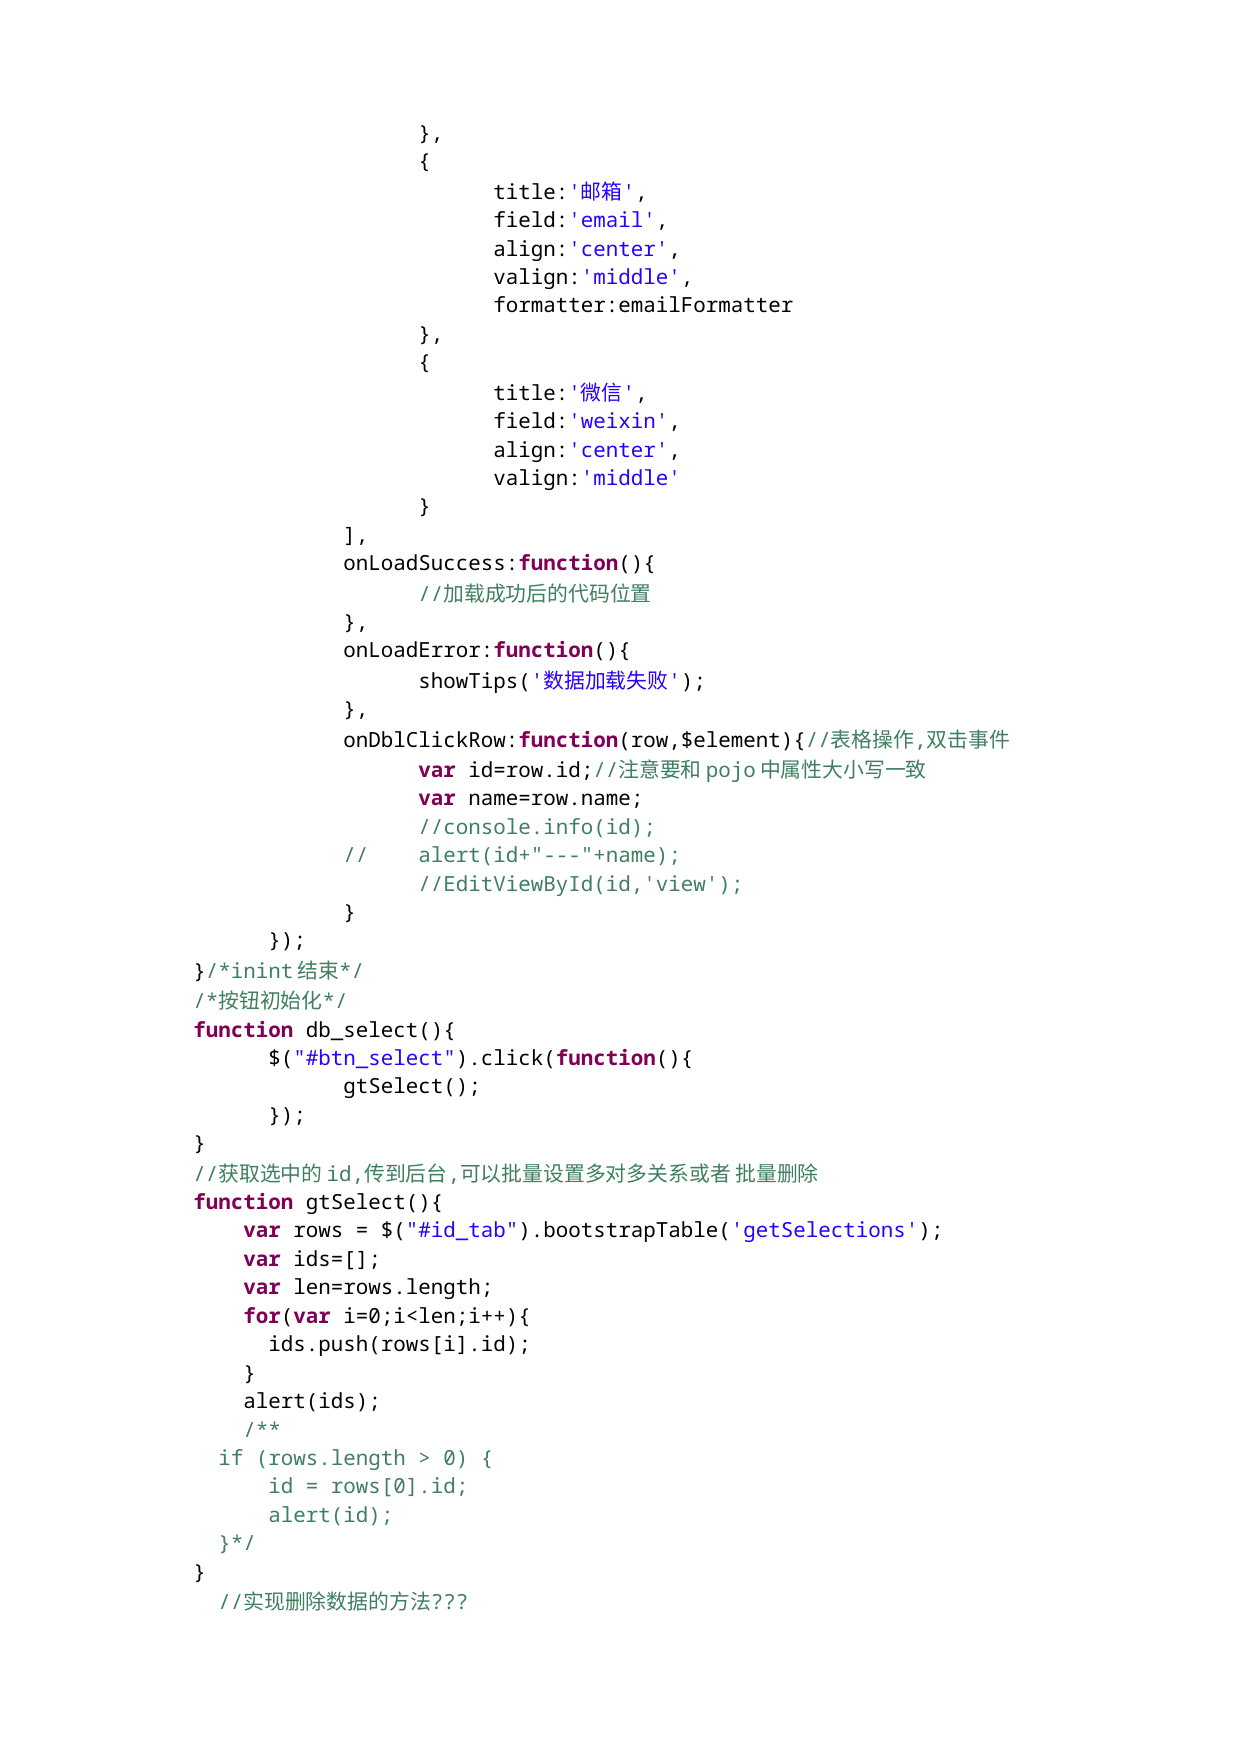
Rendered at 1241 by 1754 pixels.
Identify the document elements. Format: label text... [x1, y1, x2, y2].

text onLoadSuccess:function(){ [118, 548, 1122, 577]
text var id=row.id;//注意要和pojo中属性大小写一致 [118, 753, 1122, 783]
text }, [118, 319, 1122, 347]
text $("#btn_select").click(function(){ [118, 1043, 1122, 1072]
text align:'center', [118, 435, 1122, 463]
text } [118, 1128, 1122, 1157]
text //实现删除数据的方法??? [118, 1585, 1122, 1616]
text field:'weixin', [118, 406, 1122, 435]
text onLoadError:function(){ [118, 636, 1122, 664]
text title:'微信', [118, 376, 1122, 406]
text }*/ [118, 1528, 1122, 1557]
text } [118, 1557, 1122, 1585]
text field:'email', [118, 205, 1122, 234]
text } [118, 492, 1122, 520]
text var rows = $("#id_tab").bootstrapTable('getSelections'); [118, 1216, 1122, 1244]
text } [118, 897, 1122, 926]
text gtSelect(); [118, 1072, 1122, 1100]
text // alert(id+"---"+name); [118, 840, 1122, 869]
text formatter:emailFormatter [118, 291, 1122, 319]
text if (rows.length > 0) { [118, 1443, 1122, 1472]
text valign:'middle' [118, 463, 1122, 492]
text alert(ids); [118, 1386, 1122, 1415]
text var ids=[]; [118, 1244, 1122, 1272]
text } [118, 1358, 1122, 1386]
text /*按钮初始化*/ [118, 984, 1122, 1015]
text { [118, 147, 1122, 175]
text id = rows[0].id; [118, 1472, 1122, 1500]
text }); [118, 1100, 1122, 1128]
text valign:'middle', [118, 262, 1122, 291]
text }/*inint结束*/ [118, 954, 1122, 984]
text for(var i=0;i<len;i++){ [118, 1301, 1122, 1329]
text }, [118, 694, 1122, 723]
text align:'center', [118, 234, 1122, 262]
text ids.push(rows[i].id); [118, 1329, 1122, 1358]
text alert(id); [118, 1500, 1122, 1528]
text var name=row.name; [118, 783, 1122, 812]
text //获取选中的id,传到后台,可以批量设置多对多关系或者 批量删除 [118, 1157, 1122, 1187]
text { [118, 347, 1122, 376]
text onDblClickRow:function(row,$element){//表格操作,双击事件 [118, 723, 1122, 753]
text }); [118, 926, 1122, 954]
text title:'邮箱', [118, 175, 1122, 205]
text //加载成功后的代码位置 [118, 577, 1122, 607]
text /** [118, 1415, 1122, 1443]
text }, [118, 118, 1122, 147]
text function gtSelect(){ [118, 1187, 1122, 1216]
text var len=rows.length; [118, 1272, 1122, 1301]
text function db_select(){ [118, 1015, 1122, 1043]
text //EditViewById(id,'view'); [118, 869, 1122, 897]
text ], [118, 520, 1122, 548]
text //console.info(id); [118, 812, 1122, 840]
text showTips('数据加载失败'); [118, 664, 1122, 694]
text }, [118, 607, 1122, 636]
